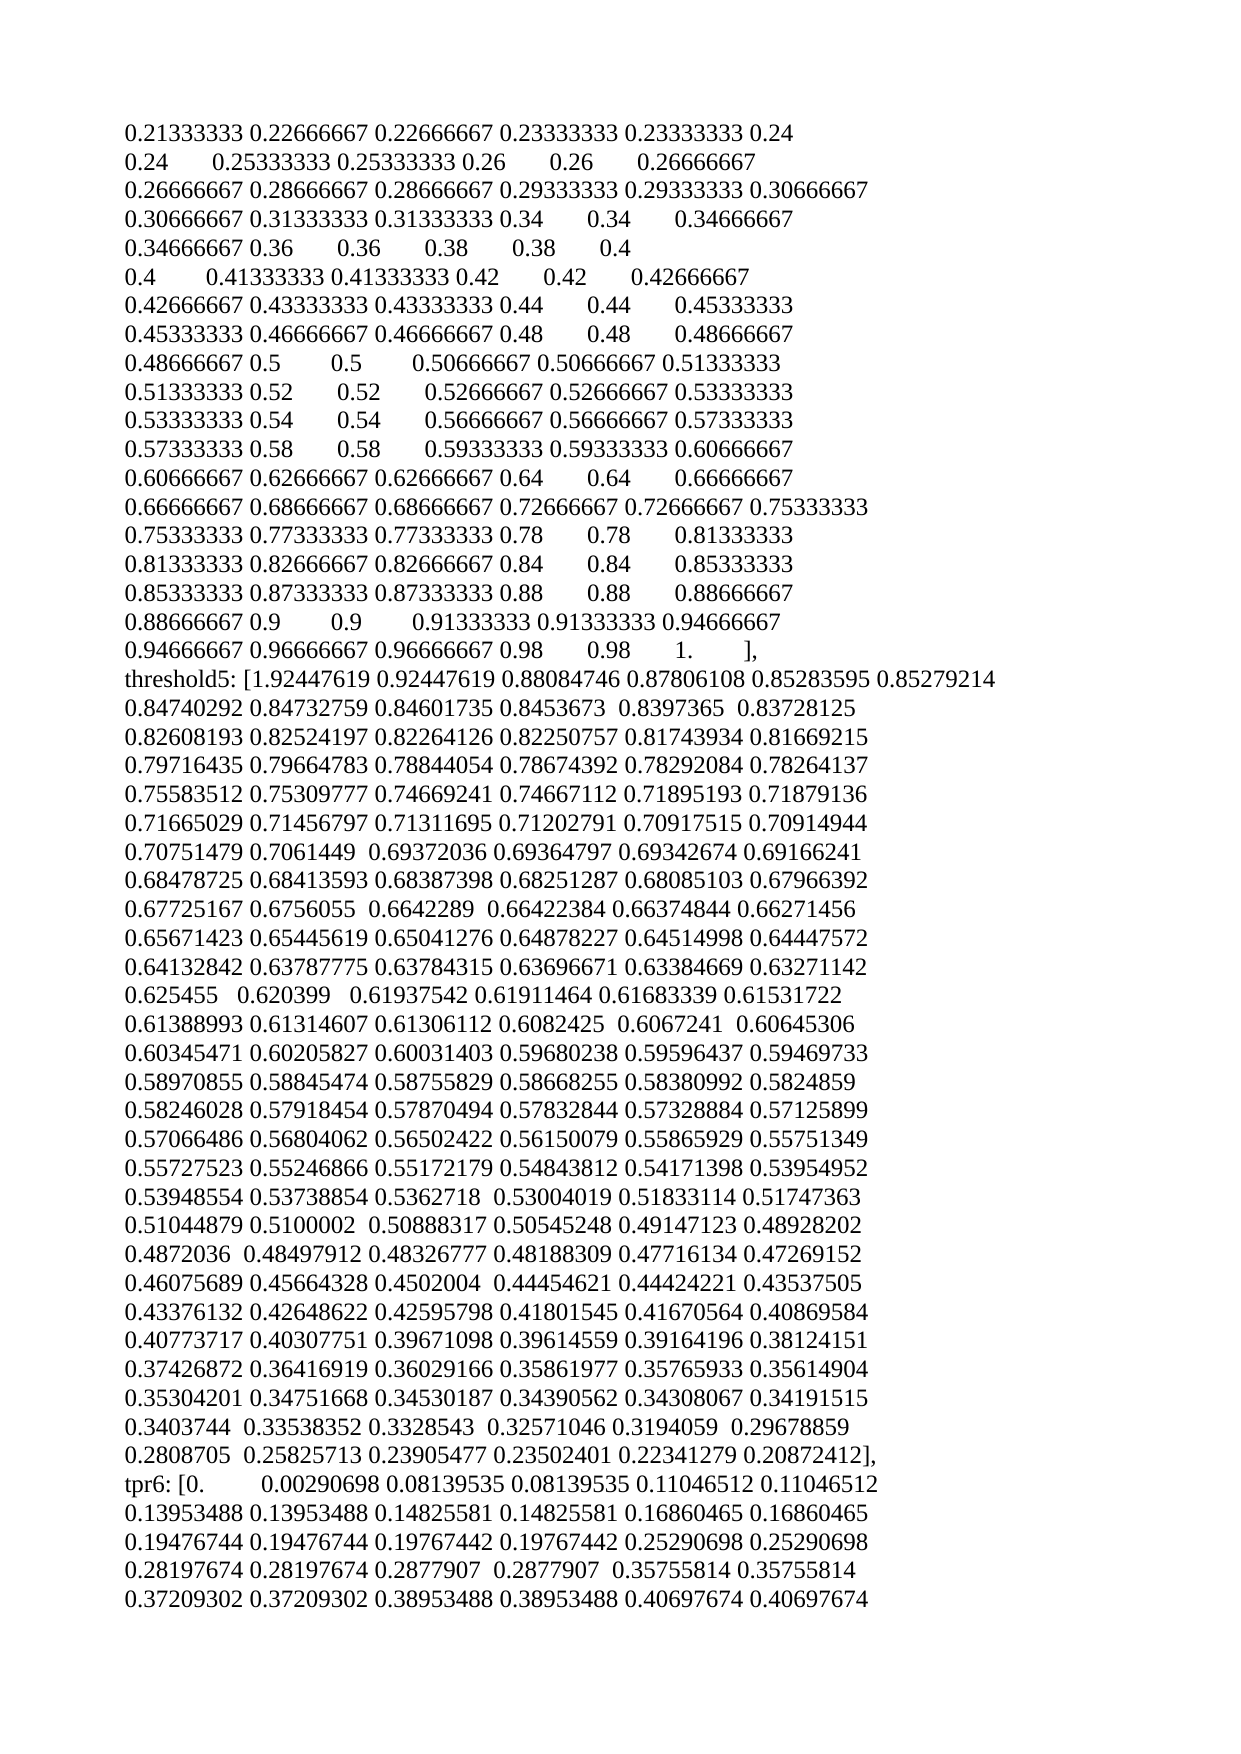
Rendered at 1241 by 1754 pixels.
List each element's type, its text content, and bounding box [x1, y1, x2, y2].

text 0.19476744 0.19476744 0.19767442 0.19767442 0.25290698 0.25290698 [118, 1527, 1122, 1556]
text 0.64132842 0.63787775 0.63784315 0.63696671 0.63384669 0.63271142 [118, 952, 1122, 981]
text 0.85333333 0.87333333 0.87333333 0.88 0.88 0.88666667 [118, 578, 1122, 607]
text 0.26666667 0.28666667 0.28666667 0.29333333 0.29333333 0.30666667 [118, 176, 1122, 204]
text 0.57066486 0.56804062 0.56502422 0.56150079 0.55865929 0.55751349 [118, 1124, 1122, 1153]
text 0.70751479 0.7061449 0.69372036 0.69364797 0.69342674 0.69166241 [118, 837, 1122, 866]
text 0.43376132 0.42648622 0.42595798 0.41801545 0.41670564 0.40869584 [118, 1297, 1122, 1326]
text 0.55727523 0.55246866 0.55172179 0.54843812 0.54171398 0.53954952 [118, 1153, 1122, 1182]
text tpr6: [0. 0.00290698 0.08139535 0.08139535 0.11046512 0.11046512 [118, 1469, 1122, 1498]
text 0.65671423 0.65445619 0.65041276 0.64878227 0.64514998 0.64447572 [118, 923, 1122, 952]
text 0.88666667 0.9 0.9 0.91333333 0.91333333 0.94666667 [118, 607, 1122, 636]
text 0.60345471 0.60205827 0.60031403 0.59680238 0.59596437 0.59469733 [118, 1038, 1122, 1067]
text 0.82608193 0.82524197 0.82264126 0.82250757 0.81743934 0.81669215 [118, 722, 1122, 751]
text 0.53333333 0.54 0.54 0.56666667 0.56666667 0.57333333 [118, 406, 1122, 434]
text 0.4872036 0.48497912 0.48326777 0.48188309 0.47716134 0.47269152 [118, 1239, 1122, 1268]
text 0.61388993 0.61314607 0.61306112 0.6082425 0.6067241 0.60645306 [118, 1009, 1122, 1038]
text 0.75583512 0.75309777 0.74669241 0.74667112 0.71895193 0.71879136 [118, 779, 1122, 808]
text 0.75333333 0.77333333 0.77333333 0.78 0.78 0.81333333 [118, 521, 1122, 549]
text 0.2808705 0.25825713 0.23905477 0.23502401 0.22341279 0.20872412], [118, 1441, 1122, 1469]
text 0.57333333 0.58 0.58 0.59333333 0.59333333 0.60666667 [118, 434, 1122, 463]
text 0.625455 0.620399 0.61937542 0.61911464 0.61683339 0.61531722 [118, 981, 1122, 1009]
text 0.48666667 0.5 0.5 0.50666667 0.50666667 0.51333333 [118, 348, 1122, 377]
text 0.58970855 0.58845474 0.58755829 0.58668255 0.58380992 0.5824859 [118, 1067, 1122, 1096]
text 0.58246028 0.57918454 0.57870494 0.57832844 0.57328884 0.57125899 [118, 1096, 1122, 1124]
text 0.94666667 0.96666667 0.96666667 0.98 0.98 1. ], [118, 636, 1122, 664]
text 0.84740292 0.84732759 0.84601735 0.8453673 0.8397365 0.83728125 [118, 693, 1122, 722]
text 0.60666667 0.62666667 0.62666667 0.64 0.64 0.66666667 [118, 463, 1122, 492]
text 0.24 0.25333333 0.25333333 0.26 0.26 0.26666667 [118, 147, 1122, 176]
text 0.53948554 0.53738854 0.5362718 0.53004019 0.51833114 0.51747363 [118, 1182, 1122, 1211]
text 0.4 0.41333333 0.41333333 0.42 0.42 0.42666667 [118, 262, 1122, 291]
text 0.79716435 0.79664783 0.78844054 0.78674392 0.78292084 0.78264137 [118, 751, 1122, 779]
text 0.71665029 0.71456797 0.71311695 0.71202791 0.70917515 0.70914944 [118, 808, 1122, 837]
text 0.30666667 0.31333333 0.31333333 0.34 0.34 0.34666667 [118, 204, 1122, 233]
text 0.13953488 0.13953488 0.14825581 0.14825581 0.16860465 0.16860465 [118, 1498, 1122, 1527]
text 0.45333333 0.46666667 0.46666667 0.48 0.48 0.48666667 [118, 319, 1122, 348]
text 0.40773717 0.40307751 0.39671098 0.39614559 0.39164196 0.38124151 [118, 1326, 1122, 1354]
text 0.34666667 0.36 0.36 0.38 0.38 0.4 [118, 233, 1122, 262]
text 0.81333333 0.82666667 0.82666667 0.84 0.84 0.85333333 [118, 549, 1122, 578]
text 0.28197674 0.28197674 0.2877907 0.2877907 0.35755814 0.35755814 [118, 1556, 1122, 1584]
text 0.3403744 0.33538352 0.3328543 0.32571046 0.3194059 0.29678859 [118, 1412, 1122, 1441]
text 0.21333333 0.22666667 0.22666667 0.23333333 0.23333333 0.24 [118, 118, 1122, 147]
text 0.51044879 0.5100002 0.50888317 0.50545248 0.49147123 0.48928202 [118, 1211, 1122, 1239]
text 0.67725167 0.6756055 0.6642289 0.66422384 0.66374844 0.66271456 [118, 894, 1122, 923]
text 0.66666667 0.68666667 0.68666667 0.72666667 0.72666667 0.75333333 [118, 492, 1122, 521]
text 0.42666667 0.43333333 0.43333333 0.44 0.44 0.45333333 [118, 291, 1122, 319]
text 0.68478725 0.68413593 0.68387398 0.68251287 0.68085103 0.67966392 [118, 866, 1122, 894]
text 0.51333333 0.52 0.52 0.52666667 0.52666667 0.53333333 [118, 377, 1122, 406]
text 0.35304201 0.34751668 0.34530187 0.34390562 0.34308067 0.34191515 [118, 1383, 1122, 1412]
text threshold5: [1.92447619 0.92447619 0.88084746 0.87806108 0.85283595 0.85279214 [118, 664, 1122, 693]
text 0.37426872 0.36416919 0.36029166 0.35861977 0.35765933 0.35614904 [118, 1354, 1122, 1383]
text 0.37209302 0.37209302 0.38953488 0.38953488 0.40697674 0.40697674 [118, 1584, 1122, 1613]
text 0.46075689 0.45664328 0.4502004 0.44454621 0.44424221 0.43537505 [118, 1268, 1122, 1297]
